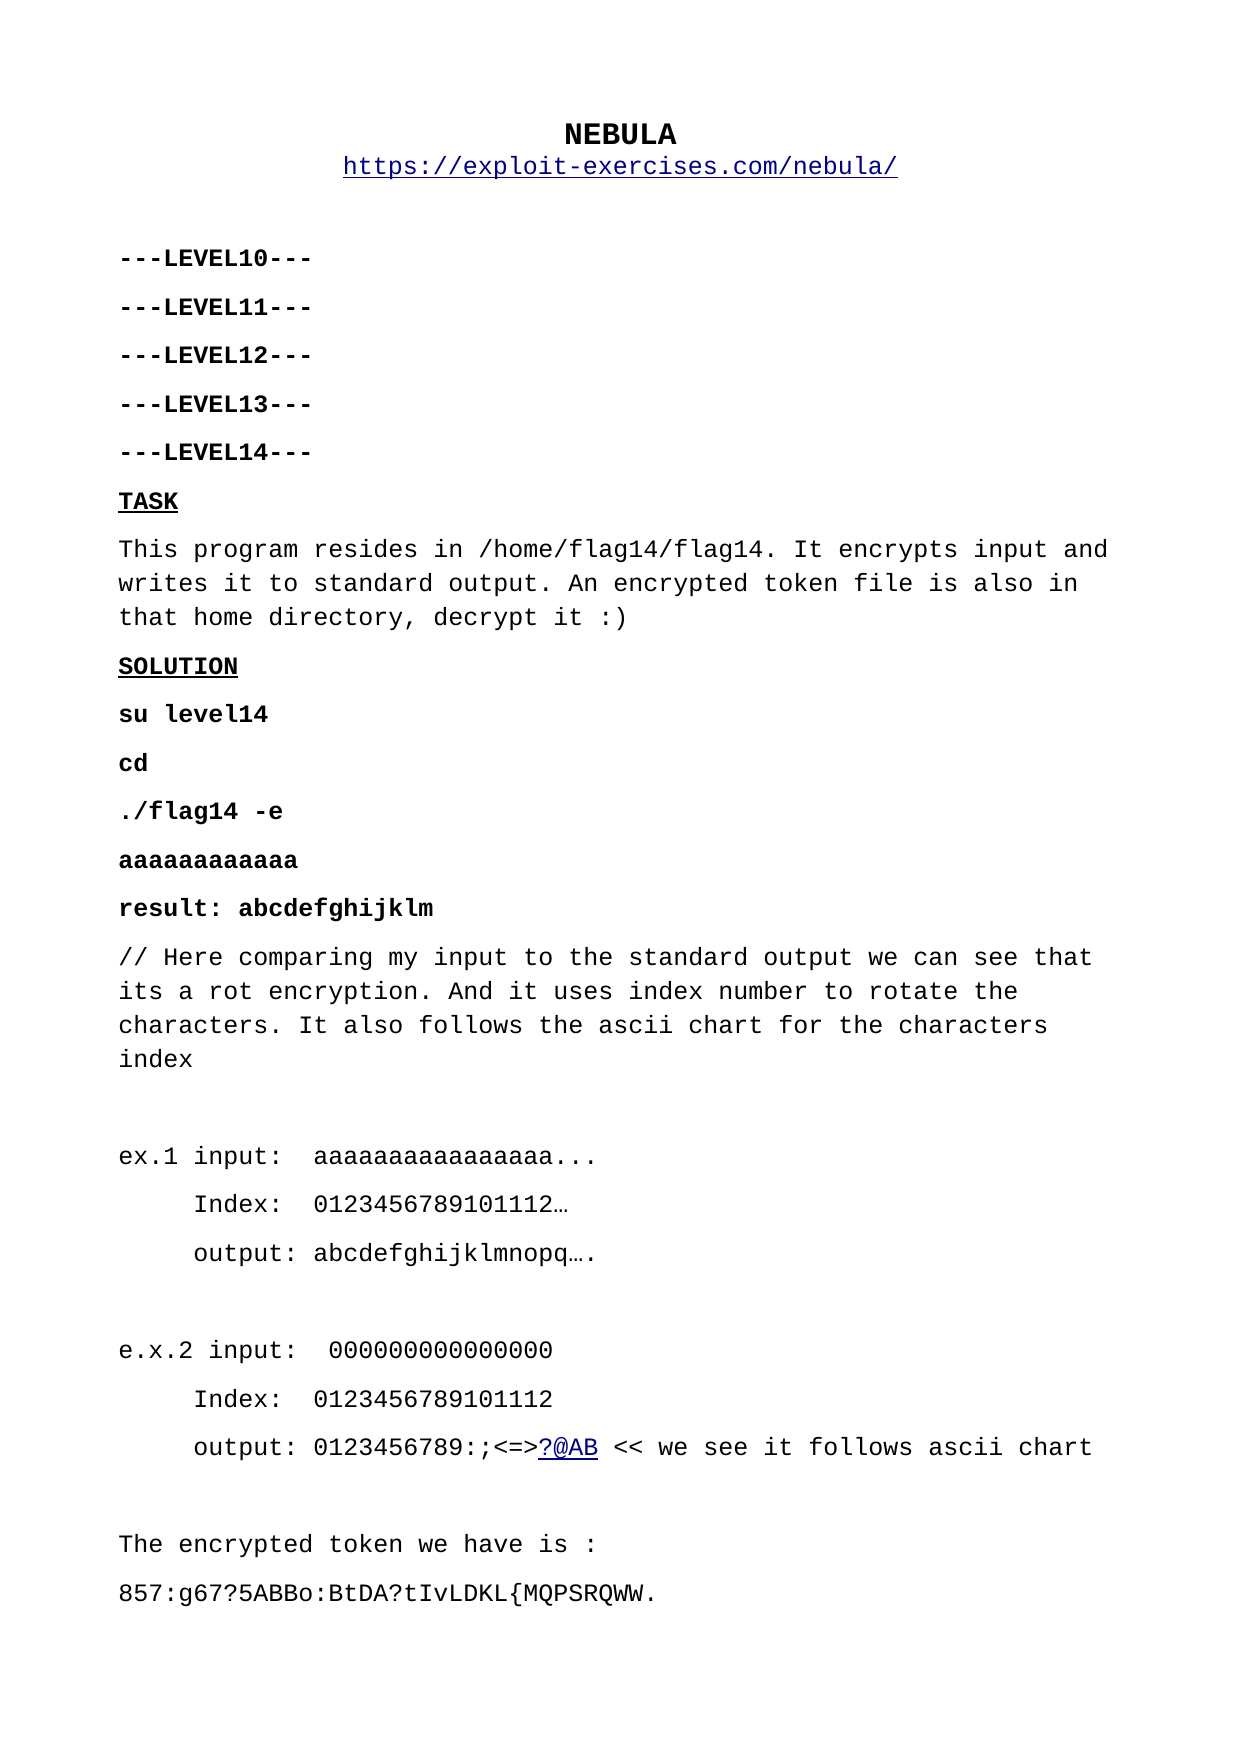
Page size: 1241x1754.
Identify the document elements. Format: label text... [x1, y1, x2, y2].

text TASK [118, 488, 1122, 517]
text cd [118, 750, 1122, 779]
text ex.1 input: aaaaaaaaaaaaaaaa... [118, 1143, 1122, 1172]
text ---LEVEL13--- [118, 391, 1122, 419]
text https://exploit-exercises.com/nebula/ [118, 153, 1122, 182]
text output: 0123456789:;<=>?@AB << we see it follows ascii chart [118, 1435, 1122, 1463]
text e.x.2 input: 000000000000000 [118, 1338, 1122, 1366]
text aaaaaaaaaaaa [118, 847, 1122, 876]
text Index: 0123456789101112 [118, 1386, 1122, 1414]
text ---LEVEL12--- [118, 343, 1122, 371]
text Index: 0123456789101112… [118, 1192, 1122, 1220]
text su level14 [118, 702, 1122, 730]
text ---LEVEL11--- [118, 294, 1122, 322]
text 857:g67?5ABBo:BtDA?tIvLDKL{MQPSRQWW. [118, 1580, 1122, 1609]
text NEBULA [118, 118, 1122, 153]
text SOLUTION [118, 653, 1122, 682]
text ---LEVEL10--- [118, 246, 1122, 274]
text This program resides in /home/flag14/flag14. It encrypts input and writes it to standard output. An encrypted token file is also in that home directory, decrypt it :) [118, 537, 1122, 633]
text result: abcdefghijklm [118, 896, 1122, 924]
text // Here comparing my input to the standard output we can see that its a rot encryption. And it uses index number to rotate the characters. It also follows the ascii chart for the characters index [118, 944, 1122, 1075]
text output: abcdefghijklmnopq…. [118, 1241, 1122, 1269]
text The encrypted token we have is : [118, 1532, 1122, 1560]
text ./flag14 -e [118, 799, 1122, 827]
text ---LEVEL14--- [118, 440, 1122, 468]
